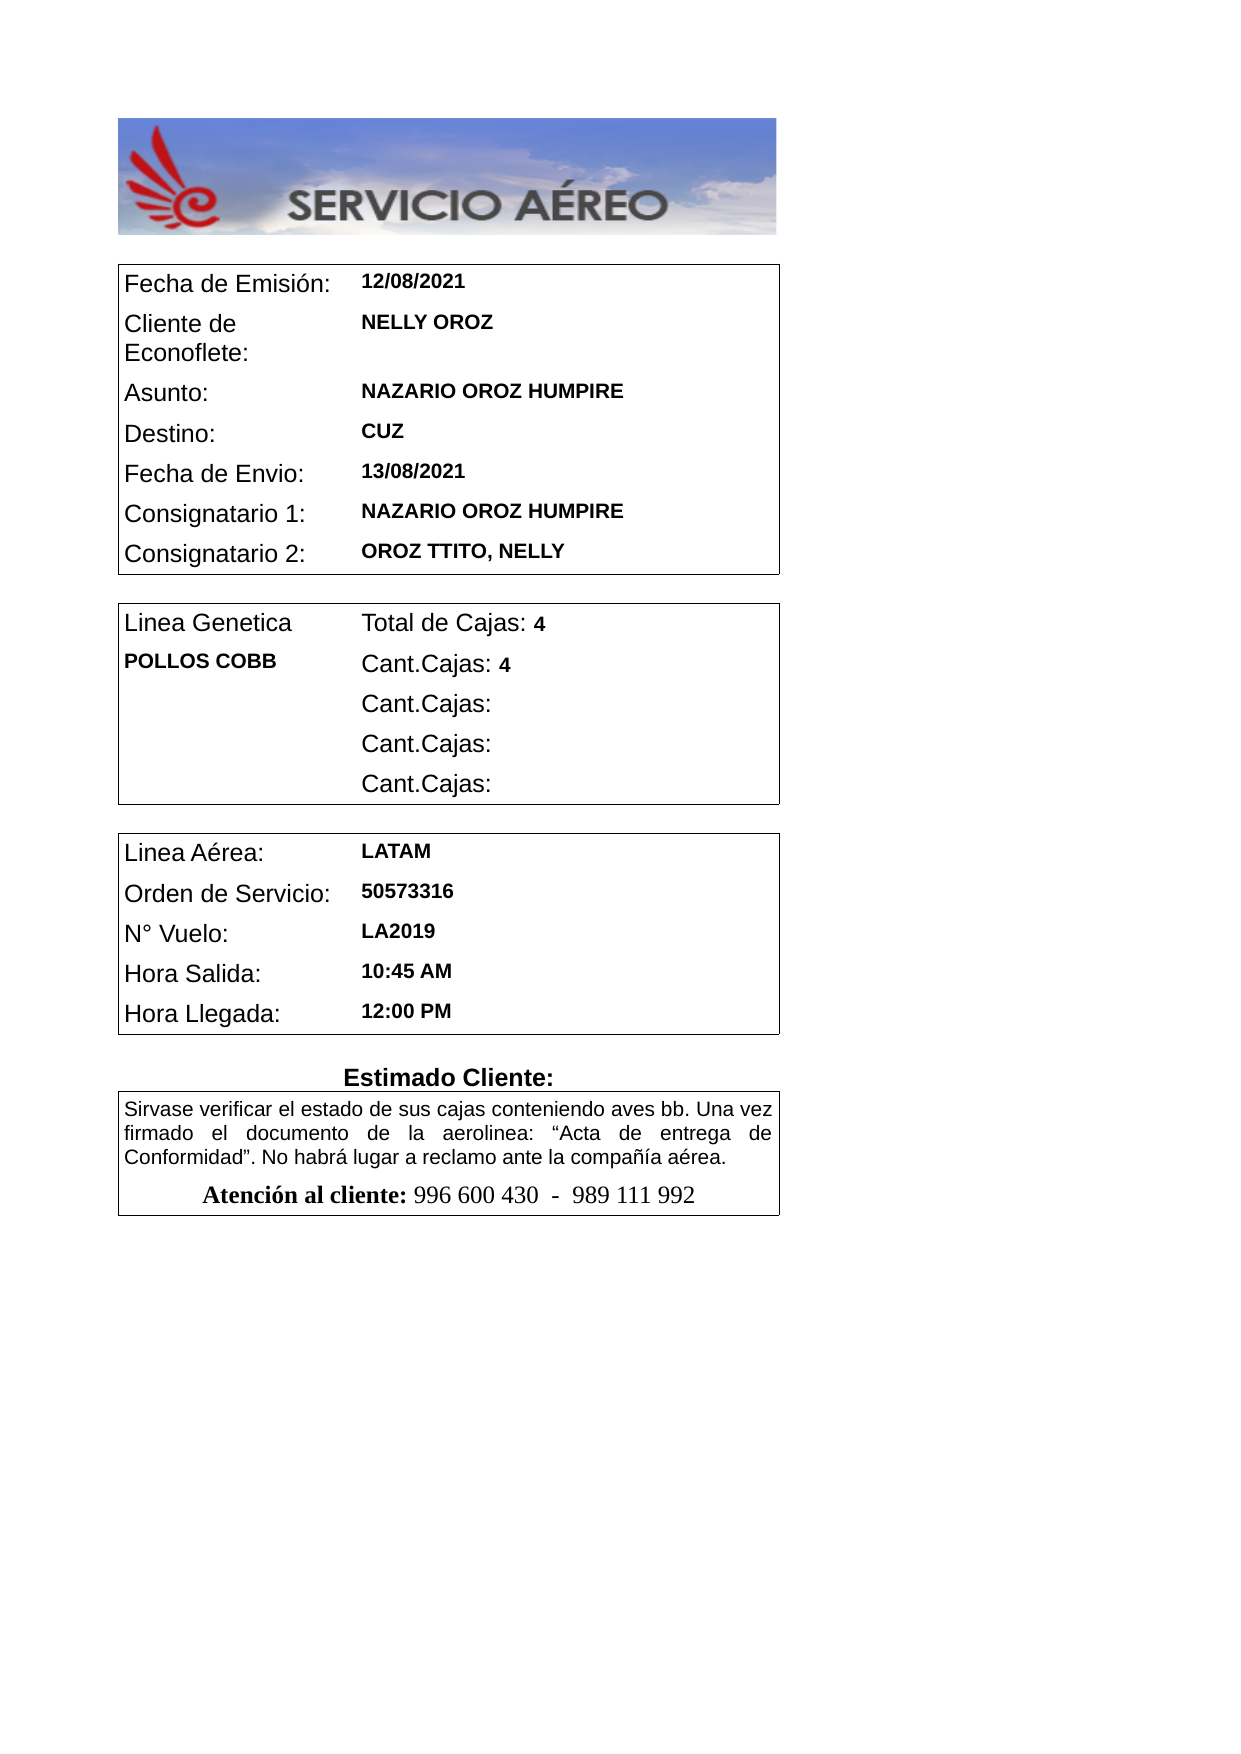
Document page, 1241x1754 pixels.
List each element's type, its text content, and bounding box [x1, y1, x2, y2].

picture [118, 118, 777, 235]
table_cell Orden de Servicio: [119, 873, 356, 913]
table_cell Cant.Cajas: [356, 764, 779, 804]
table_cell [356, 575, 779, 603]
table_cell Destino: [119, 413, 356, 453]
table_cell Hora Llegada: [119, 994, 356, 1034]
table_cell [119, 723, 356, 763]
table_cell Sirvase verificar el estado de sus cajas conteniendo aves bb. Una vez firmado el documento de la aerolinea: “Acta de entrega de Conformidad”. No habrá lugar a reclamo ante la compañía aérea. [119, 1092, 779, 1175]
table_cell OROZ TTITO, NELLY [356, 534, 779, 574]
table_cell [356, 805, 779, 833]
table_header 12/08/2021 [356, 265, 779, 304]
table_cell Total de Cajas: 4 [356, 604, 779, 643]
table_cell NAZARIO OROZ HUMPIRE [356, 373, 779, 413]
table_cell Fecha de Envio: [119, 453, 356, 493]
table_cell Cant.Cajas: [356, 683, 779, 723]
table_cell 13/08/2021 [356, 453, 779, 493]
table_cell 12:00 PM [356, 994, 779, 1034]
table_cell Cant.Cajas: 4 [356, 643, 779, 683]
table_cell Linea Aérea: [119, 834, 356, 873]
table_cell CUZ [356, 413, 779, 453]
table_cell [119, 764, 356, 804]
table_cell LA2019 [356, 913, 779, 953]
table_cell [119, 683, 356, 723]
table_cell LATAM [356, 834, 779, 873]
table_cell 50573316 [356, 873, 779, 913]
table_cell NELLY OROZ [356, 304, 779, 373]
table_cell Asunto: [119, 373, 356, 413]
table_cell Atención al cliente: 996 600 430 - 989 111 992 [119, 1175, 779, 1215]
table_cell [118, 575, 356, 603]
table_cell Estimado Cliente: [118, 1035, 779, 1091]
table_cell 10:45 AM [356, 953, 779, 993]
table_cell Consignatario 2: [119, 534, 356, 574]
table_cell Cliente de Econoflete: [119, 304, 356, 373]
table_cell N° Vuelo: [119, 913, 356, 953]
table_header Fecha de Emisión: [119, 265, 356, 304]
table_cell Consignatario 1: [119, 493, 356, 533]
table_cell Linea Genetica [119, 604, 356, 643]
table_cell POLLOS COBB [119, 643, 356, 683]
table_cell [118, 805, 356, 833]
table_cell NAZARIO OROZ HUMPIRE [356, 493, 779, 533]
table_cell Cant.Cajas: [356, 723, 779, 763]
table_cell Hora Salida: [119, 953, 356, 993]
